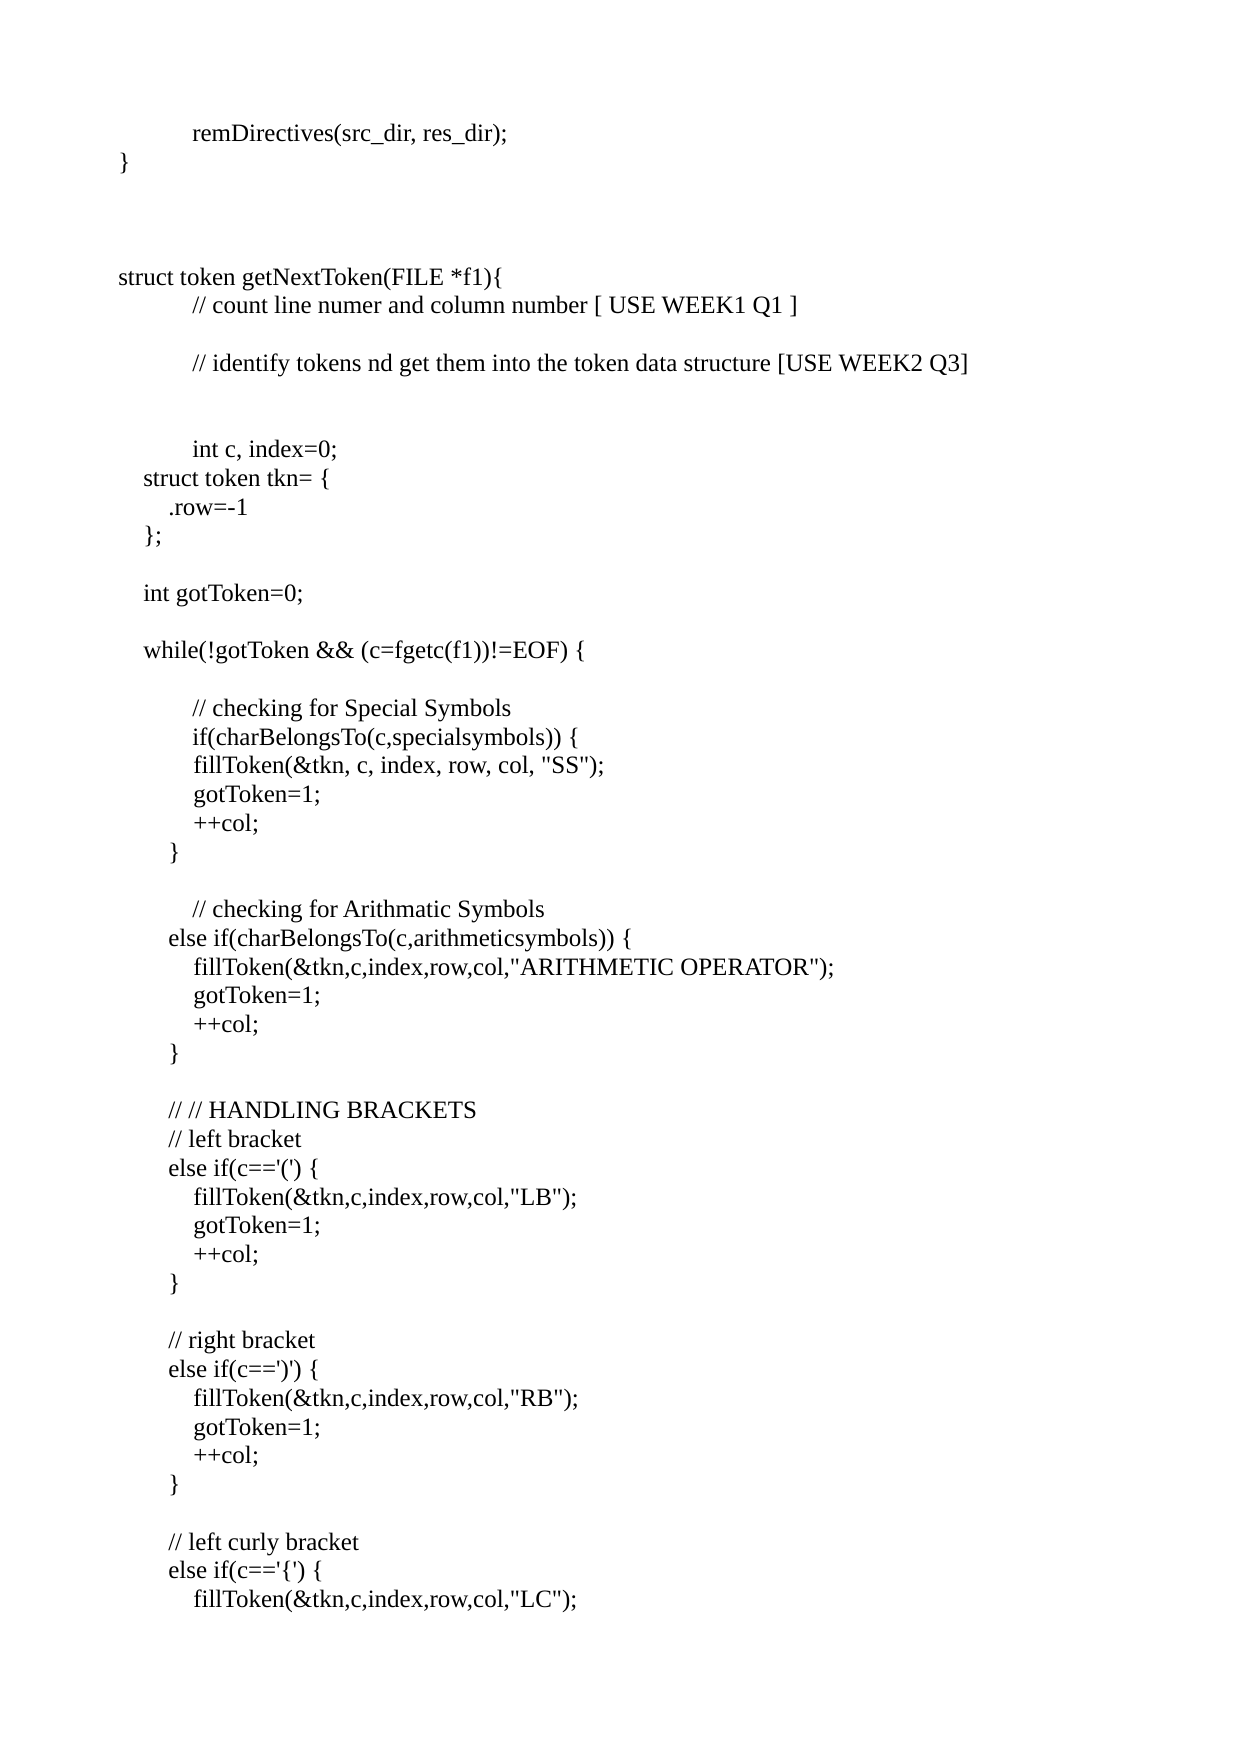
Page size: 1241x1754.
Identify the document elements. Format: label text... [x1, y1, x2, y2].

text } [118, 837, 1122, 866]
text gotToken=1; [118, 779, 1122, 808]
text struct token tkn= { [118, 463, 1122, 492]
text // identify tokens nd get them into the token data structure [USE WEEK2 Q3] [118, 348, 1122, 377]
text } [118, 1268, 1122, 1297]
text } [118, 147, 1122, 176]
text ++col; [118, 1239, 1122, 1268]
text } [118, 1038, 1122, 1067]
text fillToken(&tkn,c,index,row,col,"ARITHMETIC OPERATOR"); [118, 952, 1122, 981]
text }; [118, 521, 1122, 549]
text ++col; [118, 1441, 1122, 1469]
text if(charBelongsTo(c,specialsymbols)) { [118, 722, 1122, 751]
text else if(charBelongsTo(c,arithmeticsymbols)) { [118, 923, 1122, 952]
text // checking for Special Symbols [118, 693, 1122, 722]
text // count line numer and column number [ USE WEEK1 Q1 ] [118, 291, 1122, 319]
text else if(c==')') { [118, 1354, 1122, 1383]
text gotToken=1; [118, 1412, 1122, 1441]
text fillToken(&tkn,c,index,row,col,"RB"); [118, 1383, 1122, 1412]
text gotToken=1; [118, 981, 1122, 1009]
text int c, index=0; [118, 434, 1122, 463]
text fillToken(&tkn, c, index, row, col, "SS"); [118, 751, 1122, 779]
text while(!gotToken && (c=fgetc(f1))!=EOF) { [118, 636, 1122, 664]
text // left curly bracket [118, 1527, 1122, 1556]
text fillToken(&tkn,c,index,row,col,"LB"); [118, 1182, 1122, 1211]
text int gotToken=0; [118, 578, 1122, 607]
text // left bracket [118, 1124, 1122, 1153]
text // right bracket [118, 1326, 1122, 1354]
text fillToken(&tkn,c,index,row,col,"LC"); [118, 1584, 1122, 1613]
text ++col; [118, 1009, 1122, 1038]
text // checking for Arithmatic Symbols [118, 894, 1122, 923]
text gotToken=1; [118, 1211, 1122, 1239]
text struct token getNextToken(FILE *f1){ [118, 262, 1122, 291]
text // // HANDLING BRACKETS [118, 1096, 1122, 1124]
text ++col; [118, 808, 1122, 837]
text else if(c=='{') { [118, 1556, 1122, 1584]
text else if(c=='(') { [118, 1153, 1122, 1182]
text } [118, 1469, 1122, 1498]
text .row=-1 [118, 492, 1122, 521]
text remDirectives(src_dir, res_dir); [118, 118, 1122, 147]
